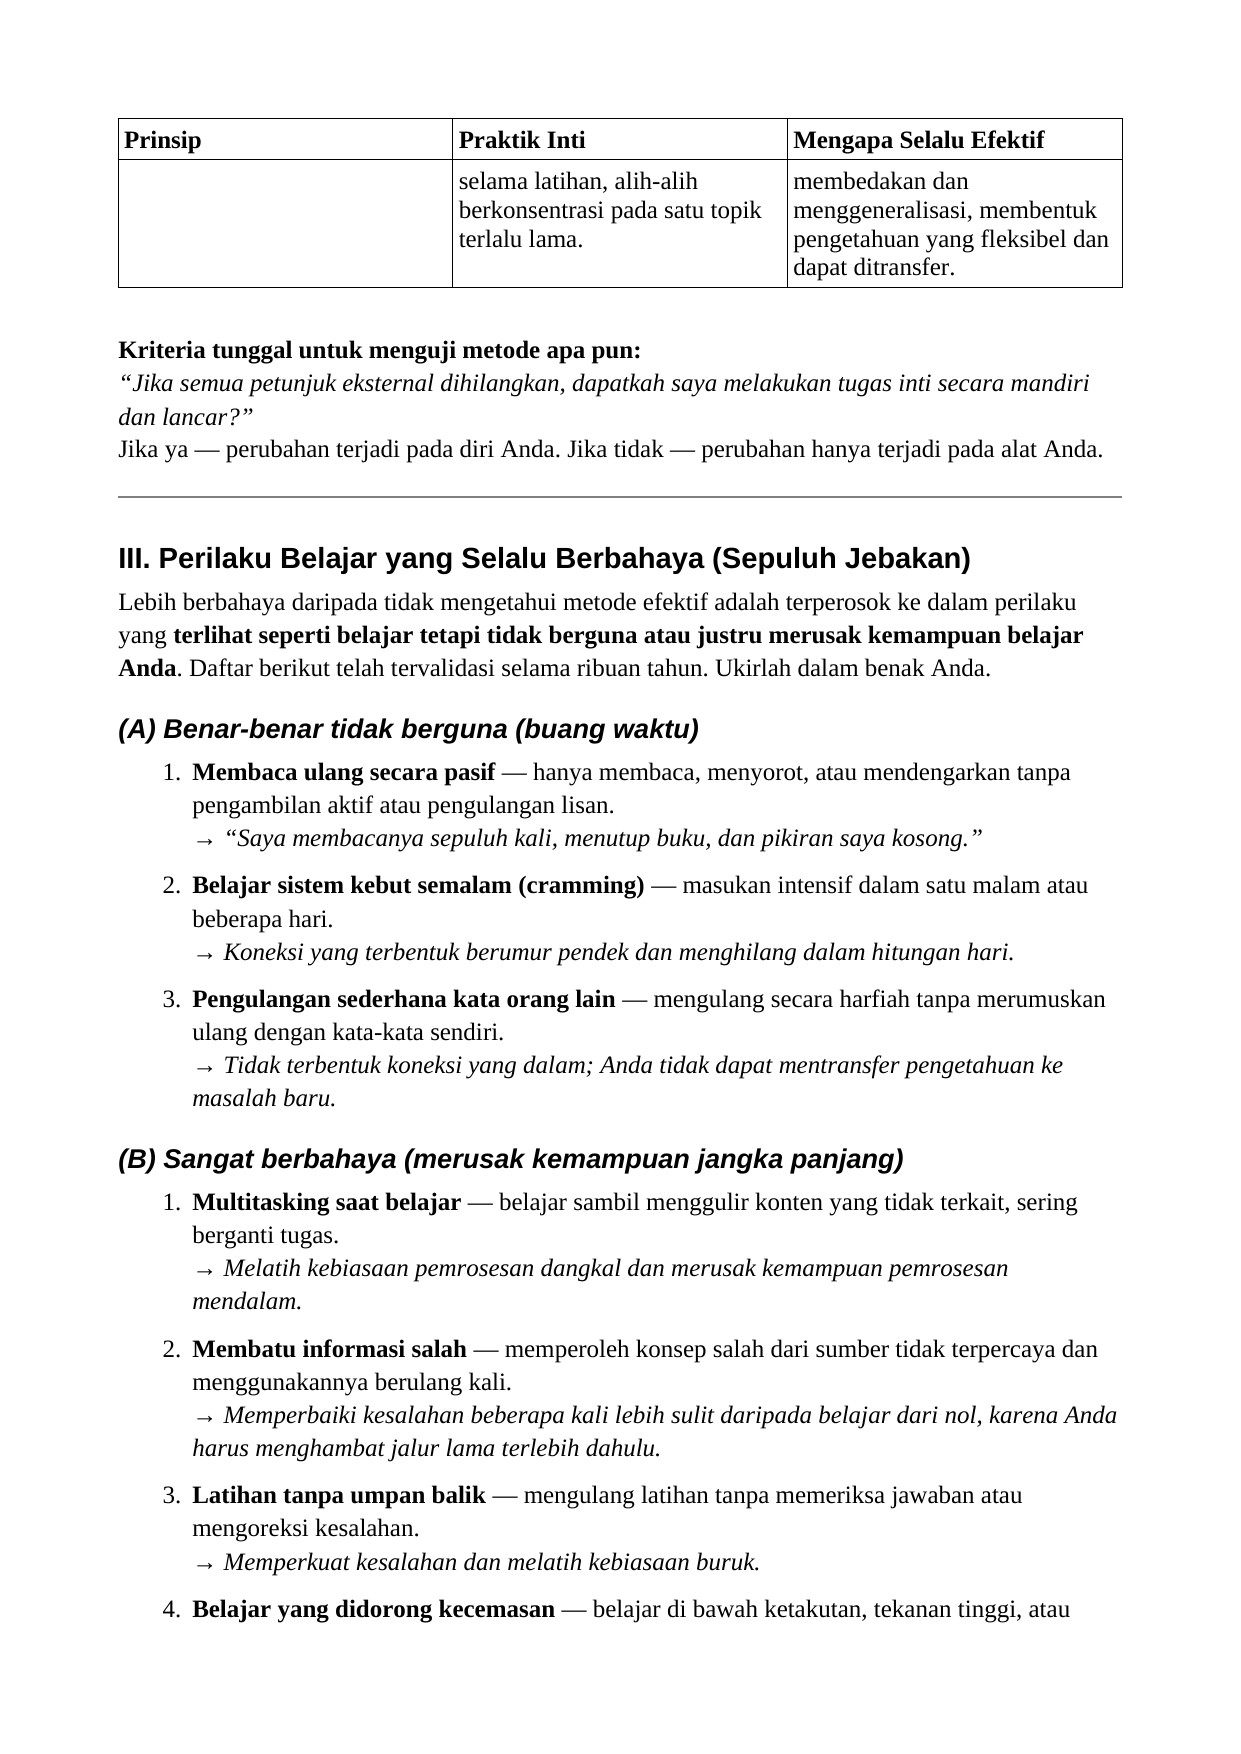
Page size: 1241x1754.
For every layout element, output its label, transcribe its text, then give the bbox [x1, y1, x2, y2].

subtitle (A) Benar-benar tidak berguna (buang waktu) [118, 713, 1122, 744]
subtitle III. Perilaku Belajar yang Selalu Berbahaya (Sepuluh Jebakan) [118, 541, 1122, 574]
table_header Mengapa Selalu Efektif [788, 119, 1122, 159]
subtitle (B) Sangat berbahaya (merusak kemampuan jangka panjang) [118, 1143, 1122, 1175]
list Membaca ulang secara pasif — hanya membaca, menyorot, atau mendengarkan tanpa pengambilan aktif atau pengulangan lisan. → “Saya membacanya sepuluh kali, menutup buku, dan pikiran saya kosong.” [162, 757, 1122, 852]
list Belajar sistem kebut semalam (cramming) — masukan intensif dalam satu malam atau beberapa hari. → Koneksi yang terbentuk berumur pendek dan menghilang dalam hitungan hari. [162, 871, 1122, 965]
list Multitasking saat belajar — belajar sambil menggulir konten yang tidak terkait, sering berganti tugas. → Melatih kebiasaan pemrosesan dangkal dan merusak kemampuan pemrosesan mendalam. [162, 1187, 1122, 1315]
list Latihan tanpa umpan balik — mengulang latihan tanpa memeriksa jawaban atau mengoreksi kesalahan. → Memperkuat kesalahan dan melatih kebiasaan buruk. [162, 1481, 1122, 1575]
table_cell membedakan dan menggeneralisasi, membentuk pengetahuan yang fleksibel dan dapat ditransfer. [788, 160, 1122, 287]
list Membatu informasi salah — memperoleh konsep salah dari sumber tidak terpercaya dan menggunakannya berulang kali. → Memperbaiki kesalahan beberapa kali lebih sulit daripada belajar dari nol, karena Anda harus menghambat jalur lama terlebih dahulu. [162, 1334, 1122, 1462]
list Belajar yang didorong kecemasan — belajar di bawah ketakutan, tekanan tinggi, atau [162, 1594, 1122, 1623]
text Kriteria tunggal untuk menguji metode apa pun: “Jika semua petunjuk eksternal dihilangkan, dapatkah saya melakukan tugas inti secara mandiri dan lancar?” Jika ya — perubahan terjadi pada diri Anda. Jika tidak — perubahan hanya terjadi pada alat Anda. [118, 336, 1122, 463]
table_cell selama latihan, alih-alih berkonsentrasi pada satu topik terlalu lama. [453, 160, 787, 287]
text Lebih berbahaya daripada tidak mengetahui metode efektif adalah terperosok ke dalam perilaku yang terlihat seperti belajar tetapi tidak berguna atau justru merusak kemampuan belajar Anda. Daftar berikut telah tervalidasi selama ribuan tahun. Ukirlah dalam benak Anda. [118, 587, 1122, 682]
table_cell [119, 160, 452, 287]
list Pengulangan sederhana kata orang lain — mengulang secara harfiah tanpa merumuskan ulang dengan kata-kata sendiri. → Tidak terbentuk koneksi yang dalam; Anda tidak dapat mentransfer pengetahuan ke masalah baru. [162, 984, 1122, 1112]
table_header Prinsip [119, 119, 452, 159]
table_header Praktik Inti [453, 119, 787, 159]
